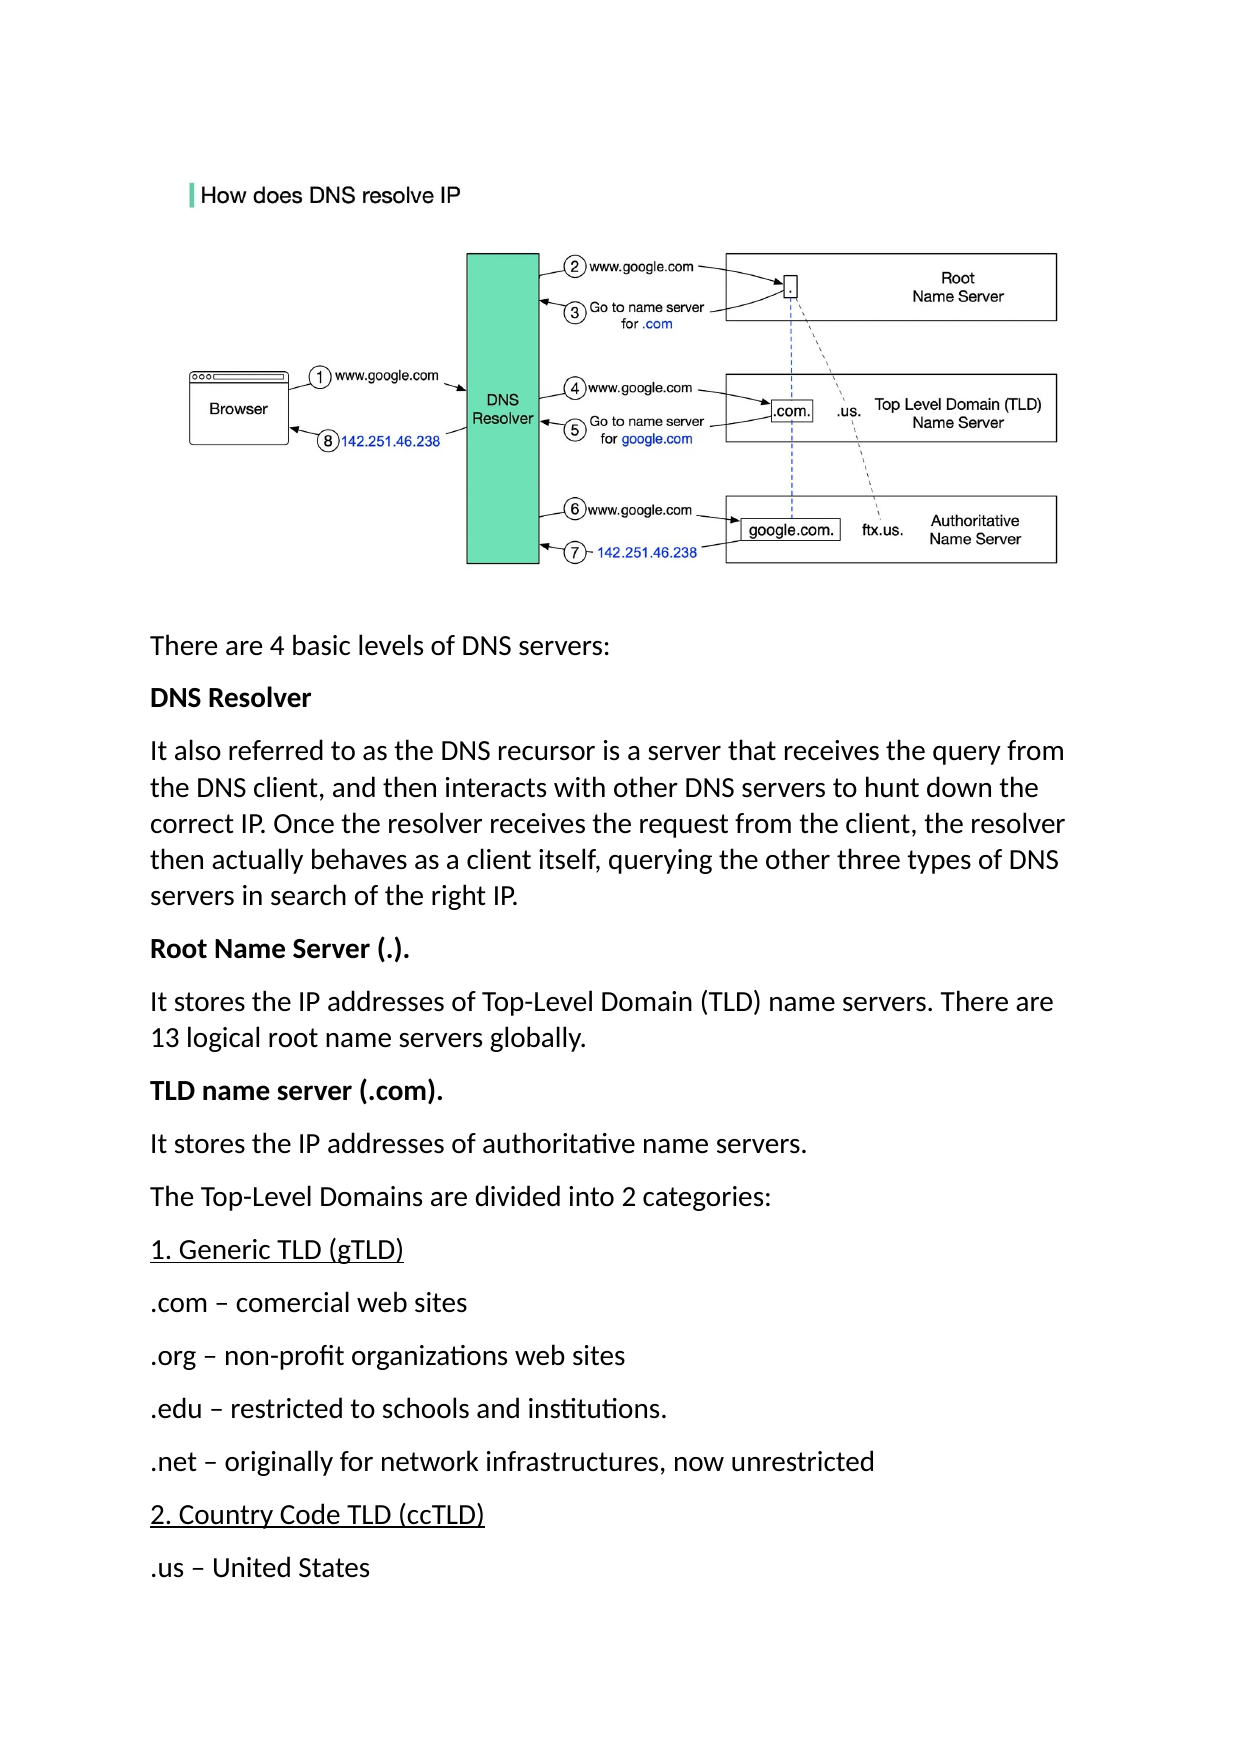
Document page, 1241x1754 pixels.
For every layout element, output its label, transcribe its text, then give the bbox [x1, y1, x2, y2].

text It stores the IP addresses of Top-Level Domain (TLD) name servers. There are 13 logical root name servers globally. [150, 983, 1090, 1055]
text It also referred to as the DNS recursor is a server that receives the query from the DNS client, and then interacts with other DNS servers to hunt down the correct IP. Once the resolver receives the request from the client, the resolver then actually behaves as a client itself, querying the other three types of DNS servers in search of the right IP. [150, 732, 1090, 913]
text It stores the IP addresses of authoritative name servers. [150, 1125, 1090, 1161]
text 1. Generic TLD (gTLD) [150, 1231, 1090, 1267]
text .com – comercial web sites [150, 1284, 1090, 1320]
text .org – non-profit organizations web sites [150, 1337, 1090, 1373]
text .us – United States [150, 1549, 1090, 1584]
text 2. Country Code TLD (ccTLD) [150, 1496, 1090, 1531]
text DNS Resolver [150, 679, 1090, 715]
text TLD name server (.com). [150, 1072, 1090, 1108]
text .net – originally for network infrastructures, now unrestricted [150, 1443, 1090, 1478]
text Root Name Server (.). [150, 930, 1090, 966]
text .edu – restricted to schools and institutions. [150, 1390, 1090, 1426]
text The Top-Level Domains are divided into 2 categories: [150, 1178, 1090, 1214]
text There are 4 basic levels of DNS servers: [150, 627, 1090, 662]
